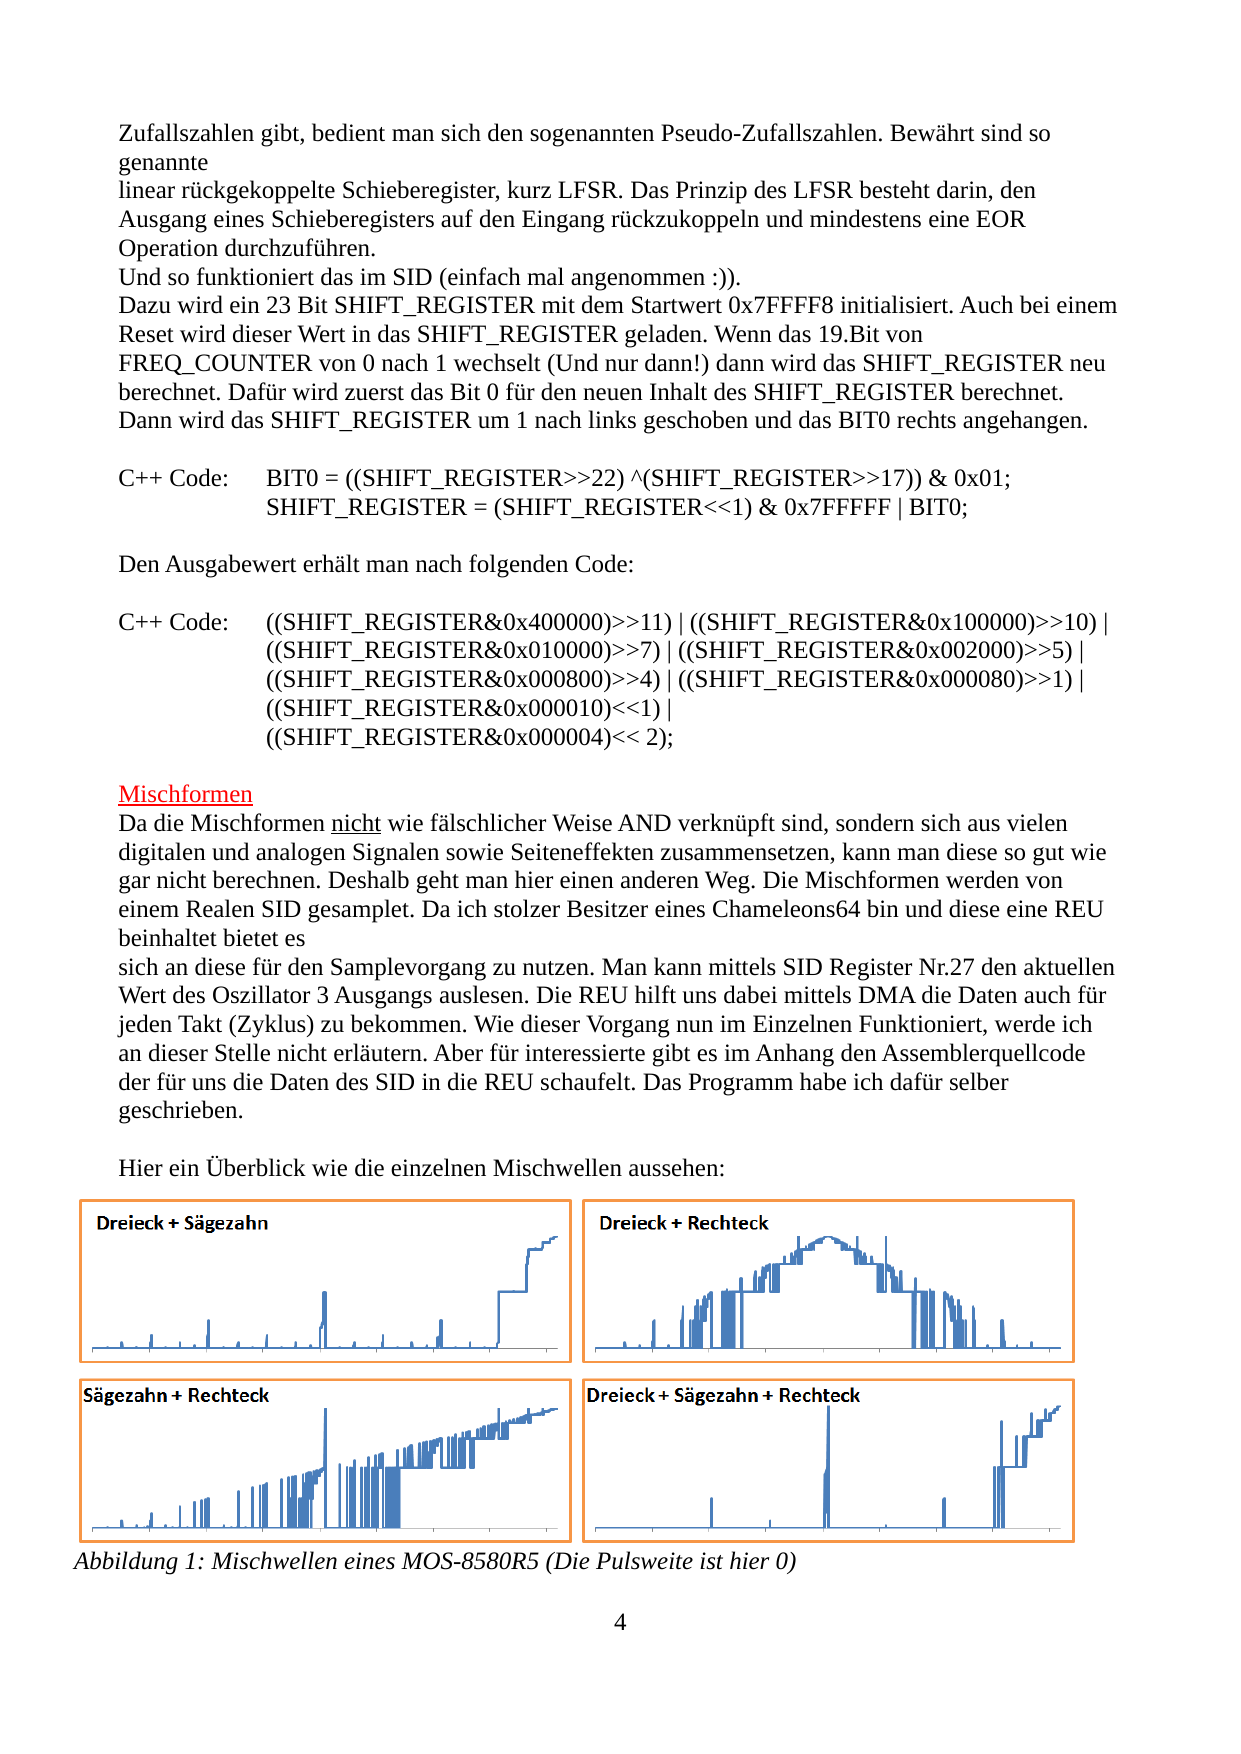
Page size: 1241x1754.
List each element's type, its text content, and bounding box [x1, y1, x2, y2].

text ((SHIFT_REGISTER&0x000800)>>4) | ((SHIFT_REGISTER&0x000080)>>1) | [118, 664, 1122, 693]
text C++ Code: ((SHIFT_REGISTER&0x400000)>>11) | ((SHIFT_REGISTER&0x100000)>>10) | [118, 607, 1122, 636]
text SHIFT_REGISTER = (SHIFT_REGISTER<<1) & 0x7FFFFF | BIT0; [118, 492, 1122, 521]
text linear rückgekoppelte Schieberegister, kurz LFSR. Das Prinzip des LFSR besteht darin, den Ausgang eines Schieberegisters auf den Eingang rückzukoppeln und mindestens eine EOR Operation durchzuführen. [118, 176, 1122, 262]
text Mischformen [118, 779, 1122, 808]
picture [74, 1194, 1078, 1546]
text ((SHIFT_REGISTER&0x000010)<<1) | [118, 693, 1122, 722]
text C++ Code: BIT0 = ((SHIFT_REGISTER>>22) ^(SHIFT_REGISTER>>17)) & 0x01; [118, 463, 1122, 492]
text Da die Mischformen nicht wie fälschlicher Weise AND verknüpft sind, sondern sich aus vielen [118, 808, 1122, 837]
text Abbildung 1: Mischwellen eines MOS-8580R5 (Die Pulsweite ist hier 0) [74, 1194, 1166, 1575]
text digitalen und analogen Signalen sowie Seiteneffekten zusammensetzen, kann man diese so gut wie gar nicht berechnen. Deshalb geht man hier einen anderen Weg. Die Mischformen werden von einem Realen SID gesamplet. Da ich stolzer Besitzer eines Chameleons64 bin und diese eine REU beinhaltet bietet es [118, 837, 1122, 952]
text Hier ein Überblick wie die einzelnen Mischwellen aussehen: [118, 1153, 1122, 1182]
text Und so funktioniert das im SID (einfach mal angenommen :)). [118, 262, 1122, 291]
text ((SHIFT_REGISTER&0x000004)<< 2); [118, 722, 1122, 751]
text Zufallszahlen gibt, bedient man sich den sogenannten Pseudo-Zufallszahlen. Bewährt sind so genannte [118, 118, 1122, 176]
text sich an diese für den Samplevorgang zu nutzen. Man kann mittels SID Register Nr.27 den aktuellen [118, 952, 1122, 981]
text Wert des Oszillator 3 Ausgangs auslesen. Die REU hilft uns dabei mittels DMA die Daten auch für jeden Takt (Zyklus) zu bekommen. Wie dieser Vorgang nun im Einzelnen Funktioniert, werde ich an dieser Stelle nicht erläutern. Aber für interessierte gibt es im Anhang den Assemblerquellcode der für uns die Daten des SID in die REU schaufelt. Das Programm habe ich dafür selber geschrieben. [118, 981, 1122, 1124]
text ((SHIFT_REGISTER&0x010000)>>7) | ((SHIFT_REGISTER&0x002000)>>5) | [118, 636, 1122, 664]
text Reset wird dieser Wert in das SHIFT_REGISTER geladen. Wenn das 19.Bit von FREQ_COUNTER von 0 nach 1 wechselt (Und nur dann!) dann wird das SHIFT_REGISTER neu berechnet. Dafür wird zuerst das Bit 0 für den neuen Inhalt des SHIFT_REGISTER berechnet. Dann wird das SHIFT_REGISTER um 1 nach links geschoben und das BIT0 rechts angehangen. [118, 319, 1122, 434]
text Dazu wird ein 23 Bit SHIFT_REGISTER mit dem Startwert 0x7FFFF8 initialisiert. Auch bei einem [118, 291, 1122, 319]
text Den Ausgabewert erhält man nach folgenden Code: [118, 549, 1122, 578]
